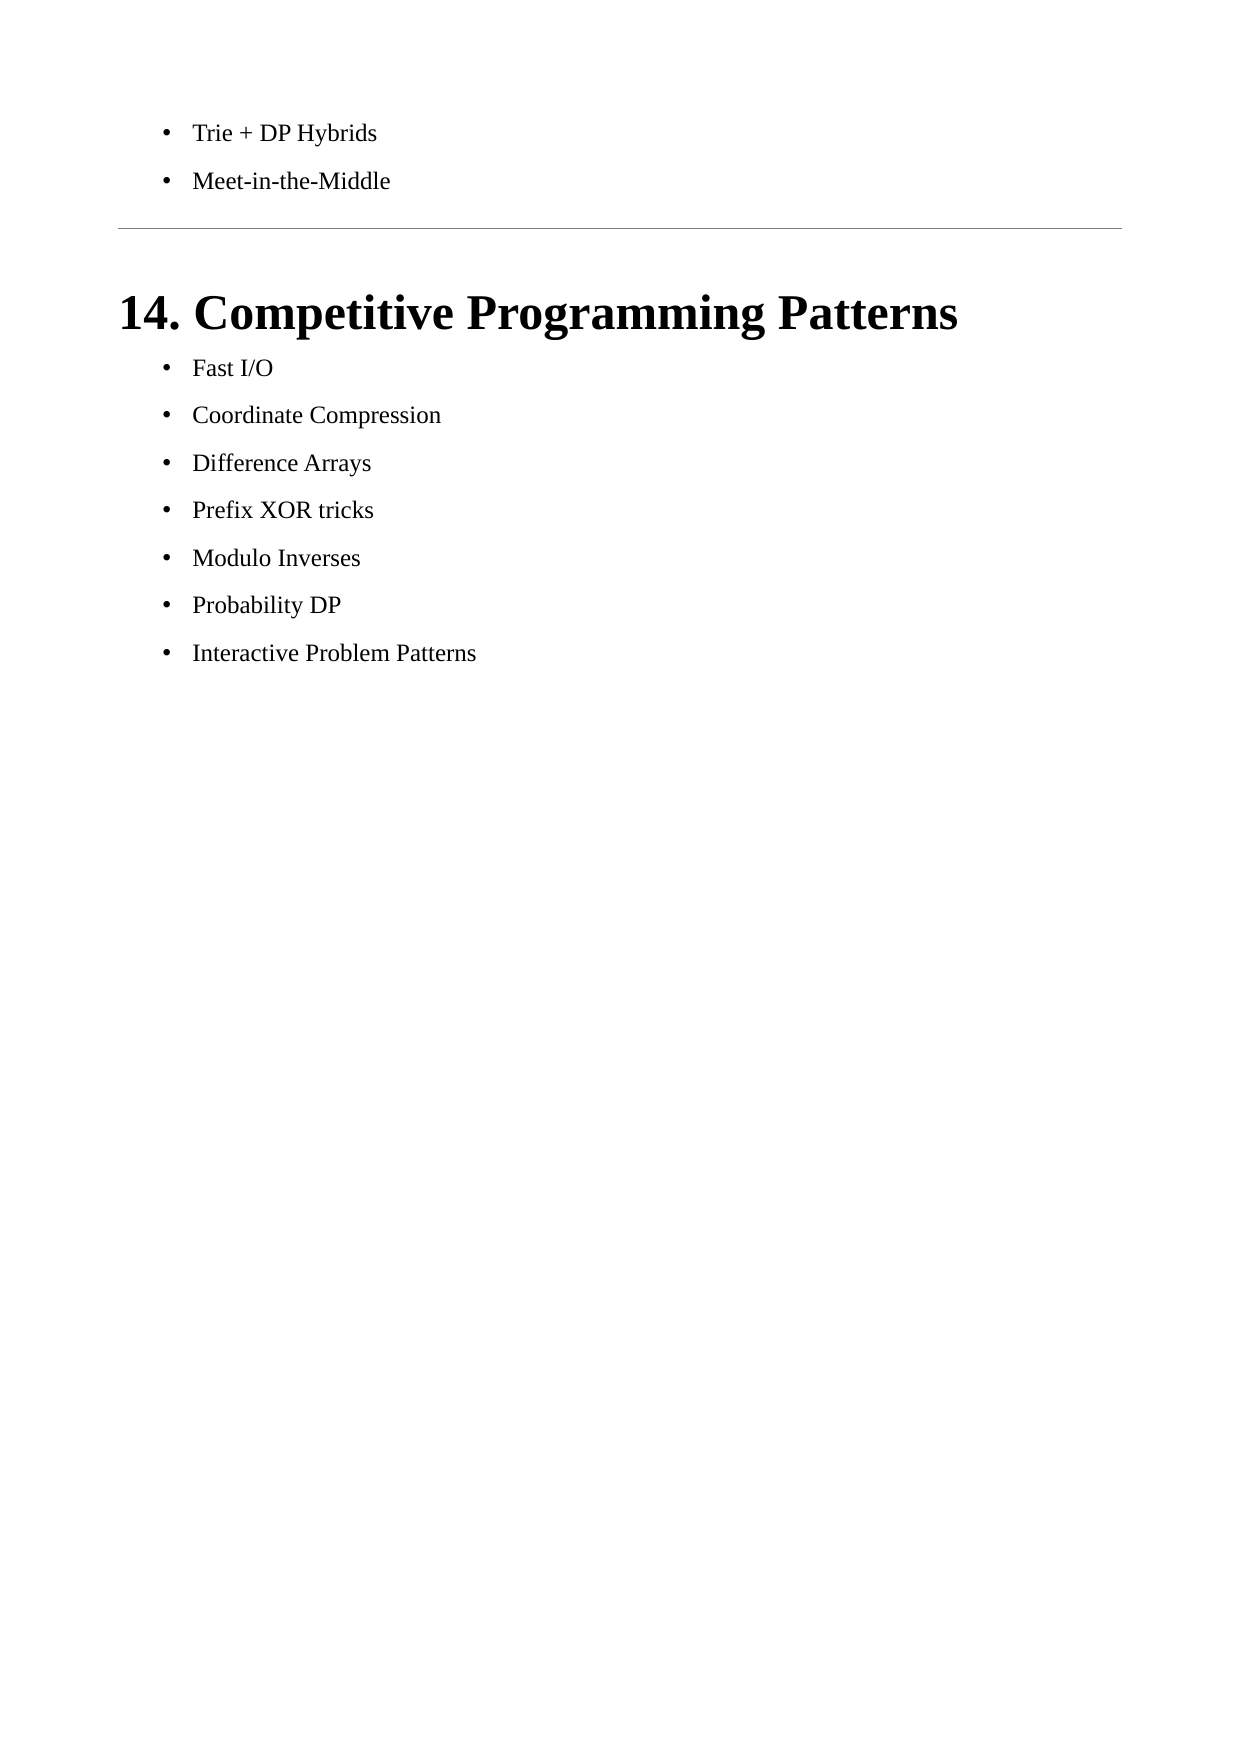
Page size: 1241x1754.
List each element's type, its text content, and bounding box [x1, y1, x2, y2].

list Difference Arrays [162, 448, 1122, 477]
list Interactive Problem Patterns [162, 638, 1122, 667]
list Prefix XOR tricks [162, 495, 1122, 524]
list Fast I/O [162, 353, 1122, 381]
list Coordinate Compression [162, 400, 1122, 429]
subtitle 14. Competitive Programming Patterns [118, 283, 1122, 340]
list Trie + DP Hybrids [162, 118, 1122, 147]
list Probability DP [162, 591, 1122, 619]
list Meet-in-the-Middle [162, 166, 1122, 194]
list Modulo Inverses [162, 543, 1122, 572]
